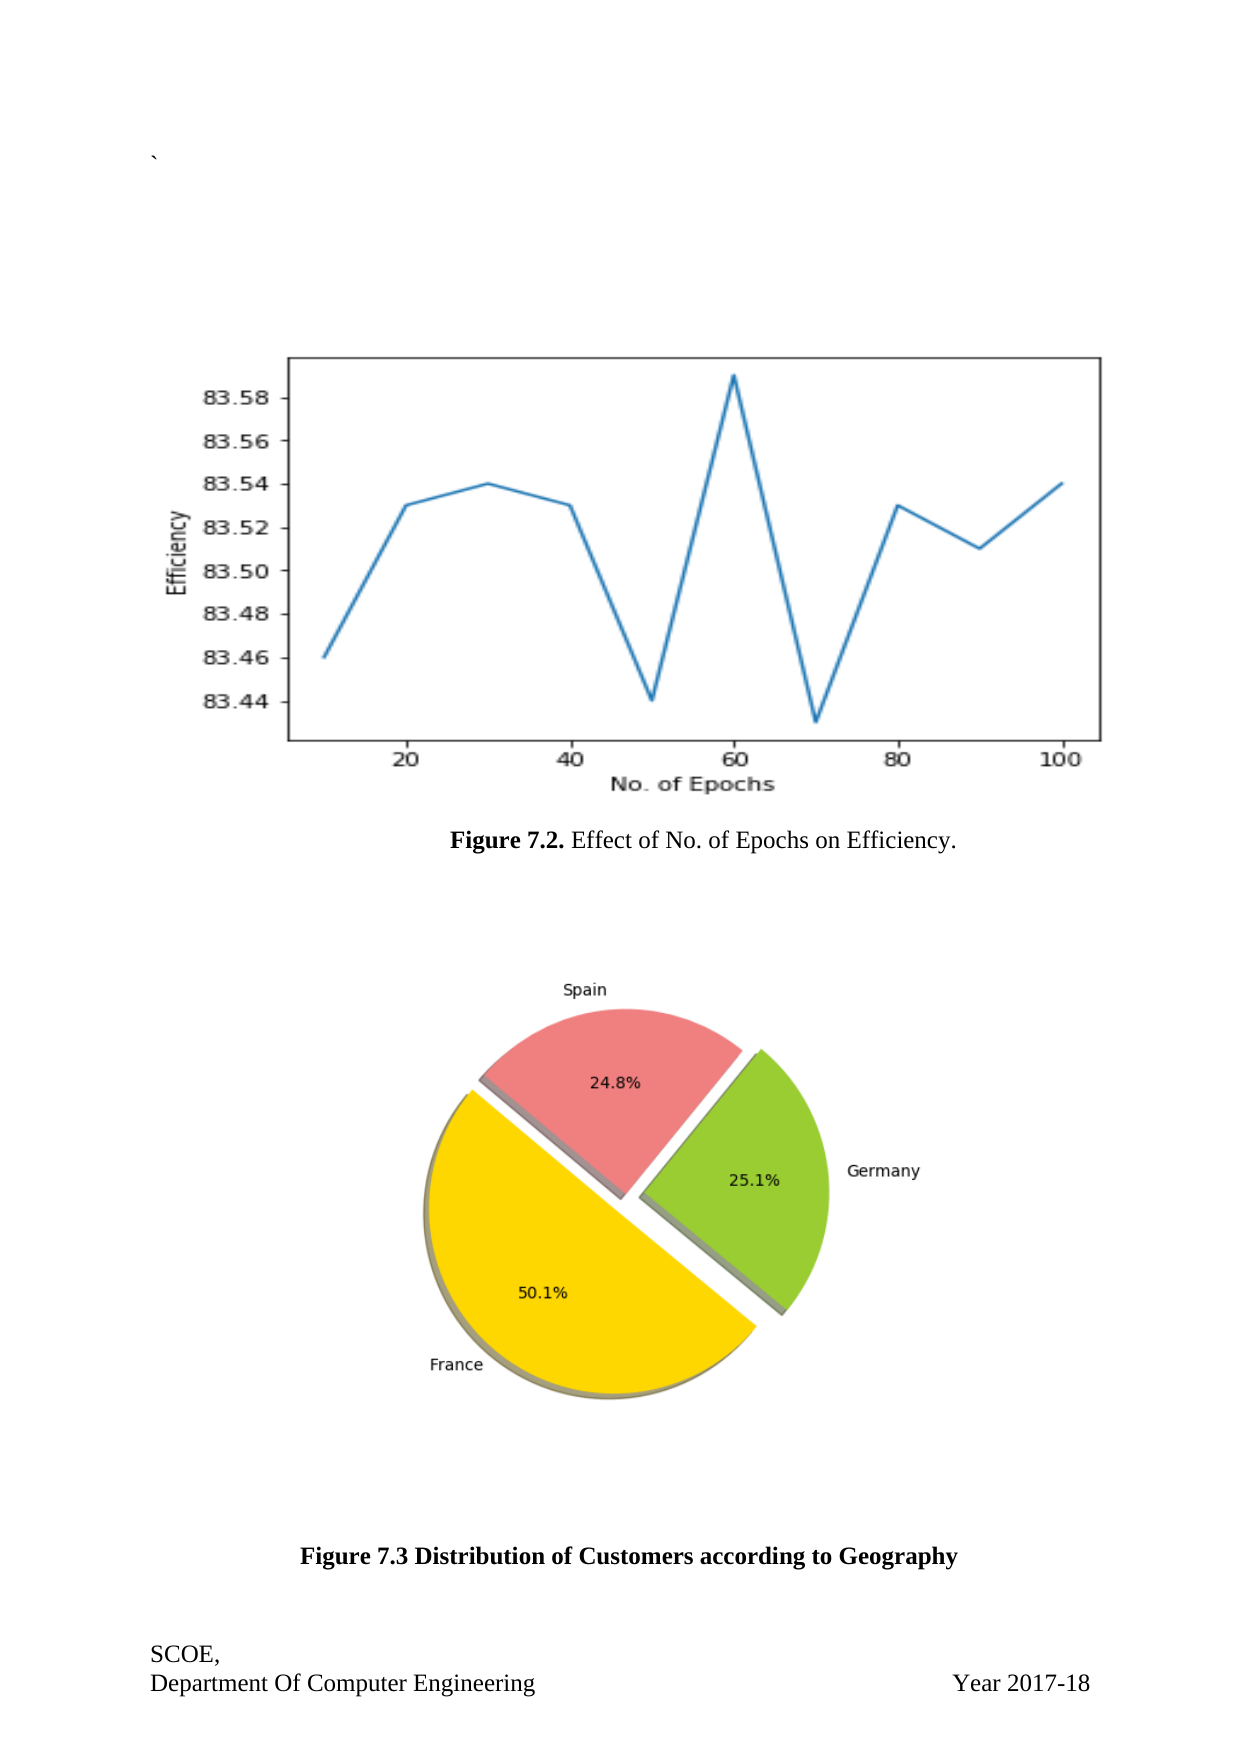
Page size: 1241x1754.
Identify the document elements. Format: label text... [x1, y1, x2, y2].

picture [249, 919, 991, 1476]
text ` [150, 150, 1090, 179]
picture [150, 340, 1123, 807]
text Figure 7.2. Effect of No. of Epochs on Efficiency. [150, 826, 1090, 854]
text Figure 7.3 Distribution of Customers according to Geography [150, 1541, 1090, 1570]
